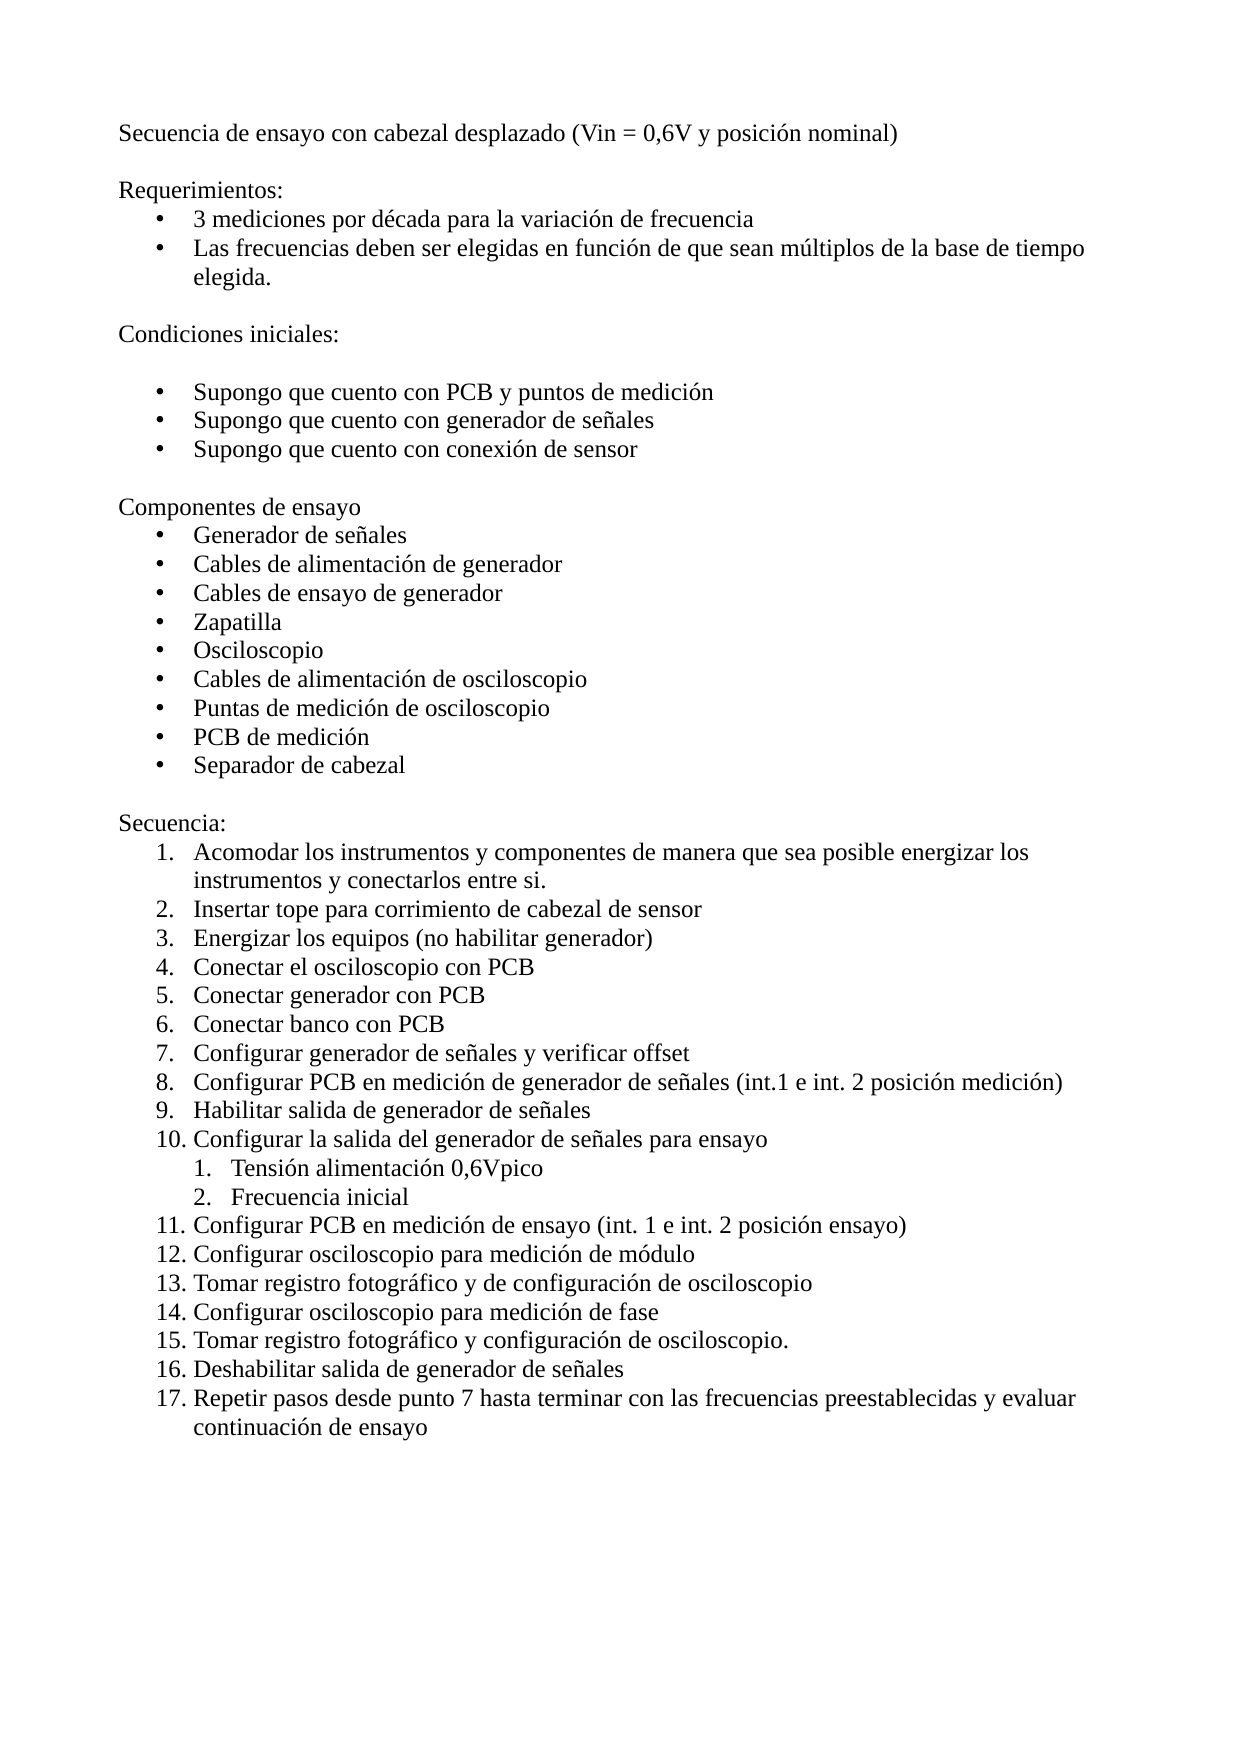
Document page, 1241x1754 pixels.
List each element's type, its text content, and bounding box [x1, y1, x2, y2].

list Tomar registro fotográfico y configuración de osciloscopio. [156, 1326, 1122, 1354]
list Acomodar los instrumentos y componentes de manera que sea posible energizar los instrumentos y conectarlos entre si. [156, 837, 1122, 894]
list Las frecuencias deben ser elegidas en función de que sean múltiplos de la base de tiempo elegida. [156, 233, 1122, 291]
list Configurar PCB en medición de generador de señales (int.1 e int. 2 posición medición) [156, 1067, 1122, 1096]
list Habilitar salida de generador de señales [156, 1096, 1122, 1124]
list Tomar registro fotográfico y de configuración de osciloscopio [156, 1268, 1122, 1297]
list Energizar los equipos (no habilitar generador) [156, 923, 1122, 952]
list Conectar generador con PCB [156, 981, 1122, 1009]
list PCB de medición [156, 722, 1122, 751]
list Conectar banco con PCB [156, 1009, 1122, 1038]
list Cables de alimentación de osciloscopio [156, 664, 1122, 693]
text Requerimientos: [118, 176, 1122, 204]
list Configurar PCB en medición de ensayo (int. 1 e int. 2 posición ensayo) [156, 1211, 1122, 1239]
list Supongo que cuento con conexión de sensor [156, 434, 1122, 463]
list Configurar osciloscopio para medición de fase [156, 1297, 1122, 1326]
list Zapatilla [156, 607, 1122, 636]
list Cables de alimentación de generador [156, 549, 1122, 578]
list Insertar tope para corrimiento de cabezal de sensor [156, 894, 1122, 923]
list Tensión alimentación 0,6Vpico [193, 1153, 1122, 1182]
list Supongo que cuento con PCB y puntos de medición [156, 377, 1122, 406]
list Frecuencia inicial [193, 1182, 1122, 1211]
text Condiciones iniciales: [118, 319, 1122, 348]
list Separador de cabezal [156, 751, 1122, 779]
list Cables de ensayo de generador [156, 578, 1122, 607]
list Conectar el osciloscopio con PCB [156, 952, 1122, 981]
list Puntas de medición de osciloscopio [156, 693, 1122, 722]
list 3 mediciones por década para la variación de frecuencia [156, 204, 1122, 233]
text Secuencia: [118, 808, 1122, 837]
list Configurar osciloscopio para medición de módulo [156, 1239, 1122, 1268]
text Secuencia de ensayo con cabezal desplazado (Vin = 0,6V y posición nominal) [118, 118, 1122, 147]
list Configurar la salida del generador de señales para ensayo [156, 1124, 1122, 1153]
list Osciloscopio [156, 636, 1122, 664]
list Configurar generador de señales y verificar offset [156, 1038, 1122, 1067]
list Supongo que cuento con generador de señales [156, 406, 1122, 434]
list Deshabilitar salida de generador de señales [156, 1354, 1122, 1383]
text Componentes de ensayo [118, 492, 1122, 521]
list Repetir pasos desde punto 7 hasta terminar con las frecuencias preestablecidas y evaluar continuación de ensayo [156, 1383, 1122, 1441]
list Generador de señales [156, 521, 1122, 549]
